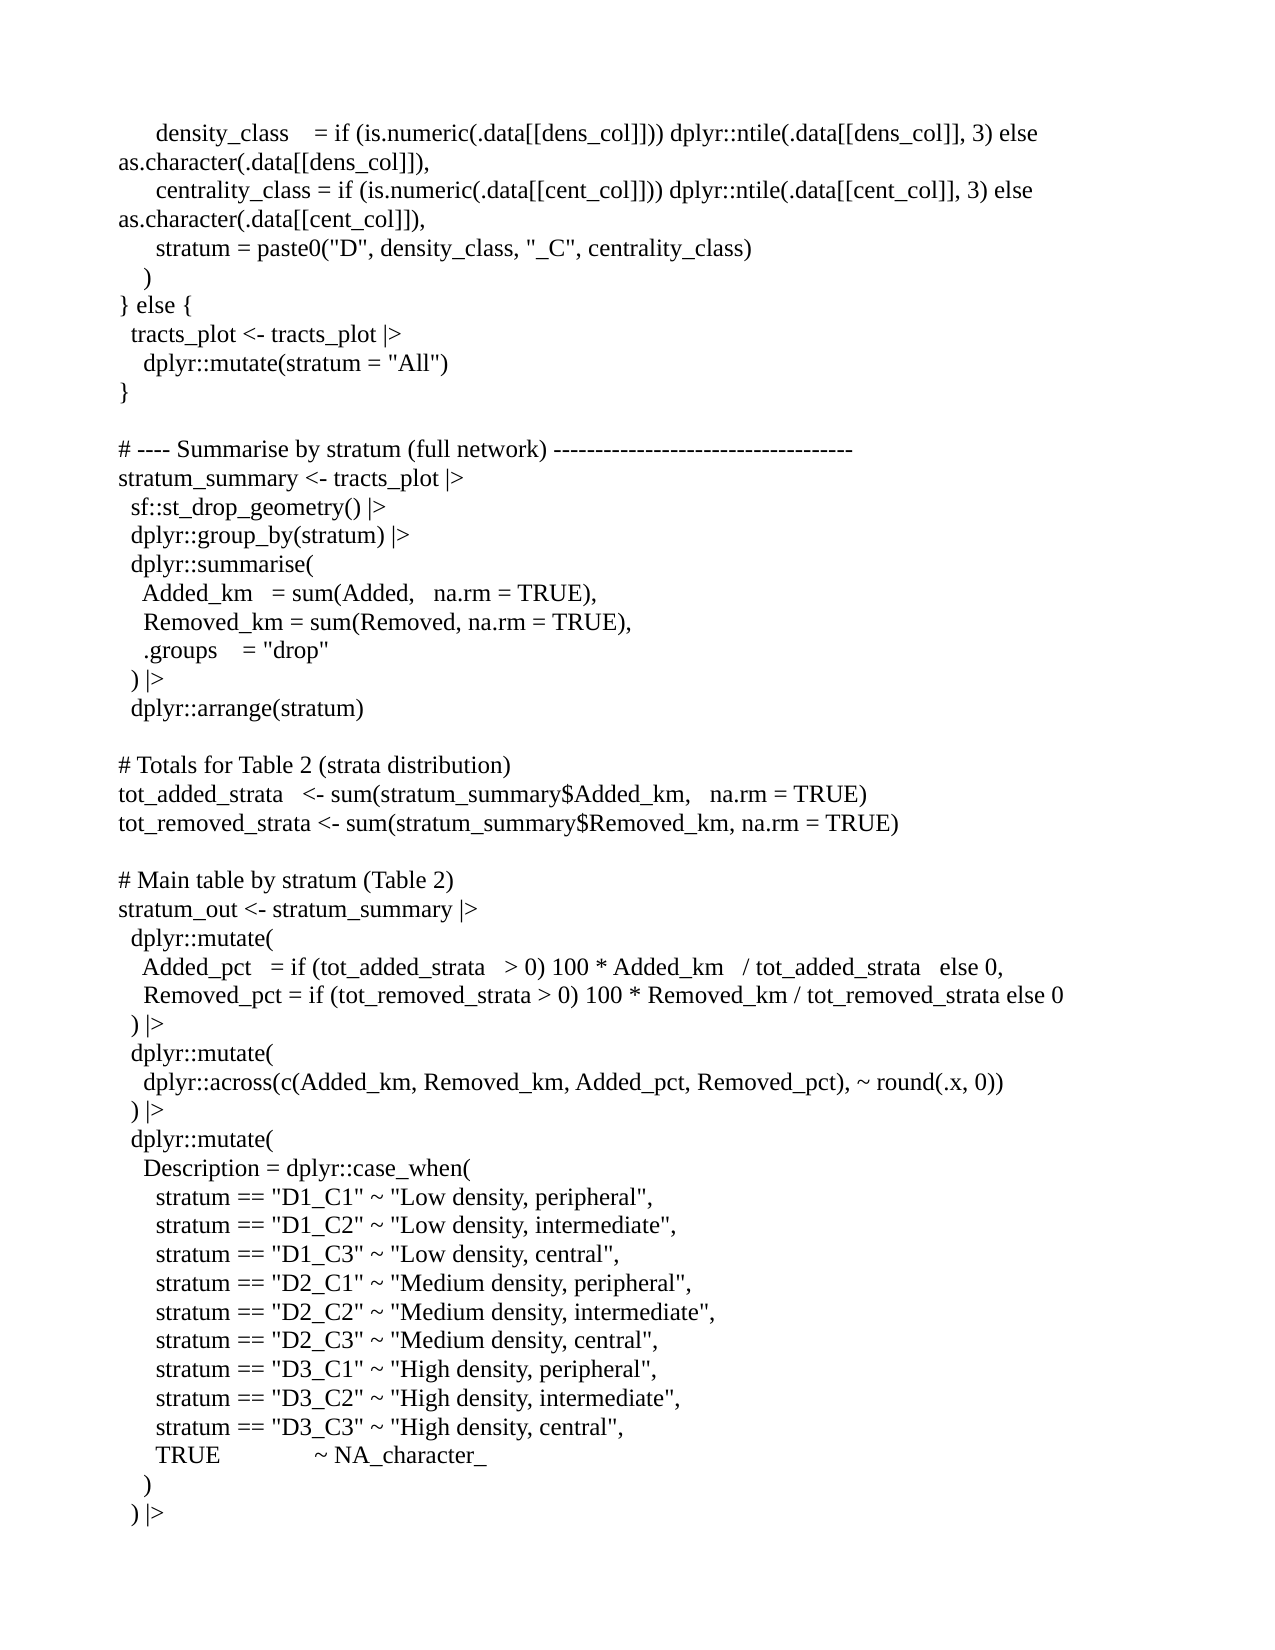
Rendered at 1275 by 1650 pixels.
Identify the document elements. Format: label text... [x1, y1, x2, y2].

text density_class = if (is.numeric(.data[[dens_col]])) dplyr::ntile(.data[[dens_col]], 3) else as.character(.data[[dens_col]]), [118, 118, 1157, 176]
text dplyr::summarise( [118, 549, 1157, 578]
text } else { [118, 291, 1157, 319]
text } [118, 377, 1157, 406]
text # Totals for Table 2 (strata distribution) [118, 751, 1157, 779]
text ) |> [118, 1096, 1157, 1124]
text Removed_km = sum(Removed, na.rm = TRUE), [118, 607, 1157, 636]
text dplyr::group_by(stratum) |> [118, 521, 1157, 549]
text # Main table by stratum (Table 2) [118, 866, 1157, 894]
text dplyr::across(c(Added_km, Removed_km, Added_pct, Removed_pct), ~ round(.x, 0)) [118, 1067, 1157, 1096]
text ) [118, 1469, 1157, 1498]
text tot_removed_strata <- sum(stratum_summary$Removed_km, na.rm = TRUE) [118, 808, 1157, 837]
text stratum_summary <- tracts_plot |> [118, 463, 1157, 492]
text ) |> [118, 664, 1157, 693]
text centrality_class = if (is.numeric(.data[[cent_col]])) dplyr::ntile(.data[[cent_col]], 3) else as.character(.data[[cent_col]]), [118, 176, 1157, 233]
text dplyr::mutate( [118, 923, 1157, 952]
text dplyr::mutate( [118, 1124, 1157, 1153]
text stratum == "D1_C2" ~ "Low density, intermediate", [118, 1211, 1157, 1239]
text Added_pct = if (tot_added_strata > 0) 100 * Added_km / tot_added_strata else 0, [118, 952, 1157, 981]
text stratum == "D3_C1" ~ "High density, peripheral", [118, 1354, 1157, 1383]
text ) |> [118, 1498, 1157, 1527]
text stratum == "D2_C1" ~ "Medium density, peripheral", [118, 1268, 1157, 1297]
text ) |> [118, 1009, 1157, 1038]
text stratum == "D1_C1" ~ "Low density, peripheral", [118, 1182, 1157, 1211]
text Removed_pct = if (tot_removed_strata > 0) 100 * Removed_km / tot_removed_strata else 0 [118, 981, 1157, 1009]
text tracts_plot <- tracts_plot |> [118, 319, 1157, 348]
text stratum == "D3_C3" ~ "High density, central", [118, 1412, 1157, 1441]
text stratum == "D3_C2" ~ "High density, intermediate", [118, 1383, 1157, 1412]
text Description = dplyr::case_when( [118, 1153, 1157, 1182]
text dplyr::arrange(stratum) [118, 693, 1157, 722]
text tot_added_strata <- sum(stratum_summary$Added_km, na.rm = TRUE) [118, 779, 1157, 808]
text stratum == "D2_C3" ~ "Medium density, central", [118, 1326, 1157, 1354]
text dplyr::mutate(stratum = "All") [118, 348, 1157, 377]
text TRUE ~ NA_character_ [118, 1441, 1157, 1469]
text .groups = "drop" [118, 636, 1157, 664]
text stratum_out <- stratum_summary |> [118, 894, 1157, 923]
text stratum == "D2_C2" ~ "Medium density, intermediate", [118, 1297, 1157, 1326]
text # ---- Summarise by stratum (full network) ------------------------------------ [118, 434, 1157, 463]
text stratum == "D1_C3" ~ "Low density, central", [118, 1239, 1157, 1268]
text sf::st_drop_geometry() |> [118, 492, 1157, 521]
text dplyr::mutate( [118, 1038, 1157, 1067]
text ) [118, 262, 1157, 291]
text Added_km = sum(Added, na.rm = TRUE), [118, 578, 1157, 607]
text stratum = paste0("D", density_class, "_C", centrality_class) [118, 233, 1157, 262]
